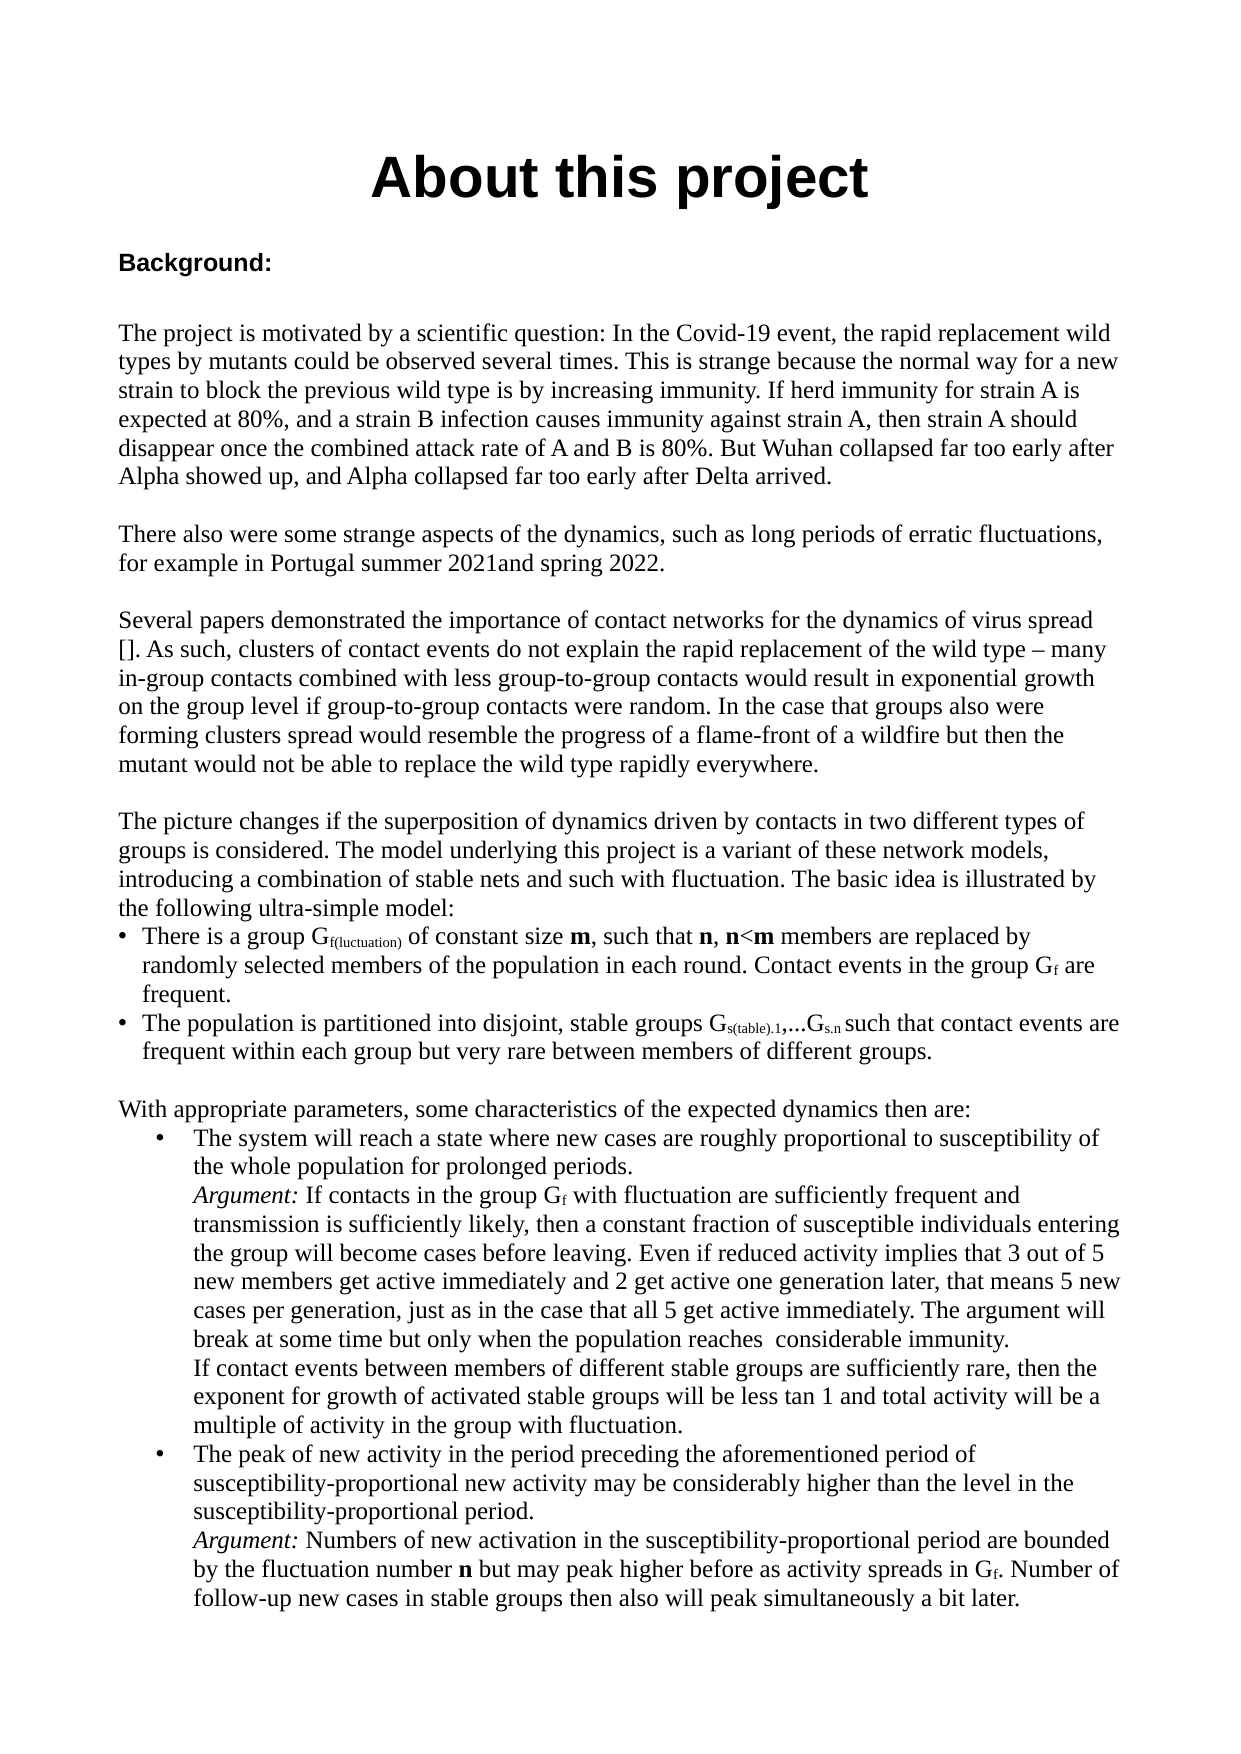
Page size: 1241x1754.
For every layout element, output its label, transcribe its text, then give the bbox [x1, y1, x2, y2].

title About this project [118, 143, 1122, 210]
text There also were some strange aspects of the dynamics, such as long periods of erratic fluctuations, for example in Portugal summer 2021and spring 2022. [118, 519, 1122, 576]
list The population is partitioned into disjoint, stable groups Gs(table).1,...Gs.n such that contact events are frequent within each group but very rare between members of different groups. [118, 1008, 1122, 1065]
text Several papers demonstrated the importance of contact networks for the dynamics of virus spread []. As such, clusters of contact events do not explain the rapid replacement of the wild type – many in-group contacts combined with less group-to-group contacts would result in exponential growth on the group level if group-to-group contacts were random. In the case that groups also were forming clusters spread would resemble the progress of a flame-front of a wildfire but then the mutant would not be able to replace the wild type rapidly everywhere. [118, 605, 1122, 778]
subtitle Background: [118, 248, 1122, 276]
text The project is motivated by a scientific question: In the Covid-19 event, the rapid replacement wild types by mutants could be observed several times. This is strange because the normal way for a new strain to block the previous wild type is by increasing immunity. If herd immunity for strain A is expected at 80%, and a strain B infection causes immunity against strain A, then strain A should disappear once the combined attack rate of A and B is 80%. But Wuhan collapsed far too early after Alpha showed up, and Alpha collapsed far too early after Delta arrived. [118, 318, 1122, 490]
list The peak of new activity in the period preceding the aforementioned period of susceptibility-proportional new activity may be considerably higher than the level in the susceptibility-proportional period. Argument: Numbers of new activation in the susceptibility-proportional period are bounded by the fluctuation number n but may peak higher before as activity spreads in Gf. Number of follow-up new cases in stable groups then also will peak simultaneously a bit later. [156, 1439, 1122, 1611]
text With appropriate parameters, some characteristics of the expected dynamics then are: [118, 1094, 1122, 1123]
list There is a group Gf(luctuation) of constant size m, such that n, n<m members are replaced by randomly selected members of the population in each round. Contact events in the group Gf are frequent. [118, 921, 1122, 1008]
list The system will reach a state where new cases are roughly proportional to susceptibility of the whole population for prolonged periods. Argument: If contacts in the group Gf with fluctuation are sufficiently frequent and transmission is sufficiently likely, then a constant fraction of susceptible individuals entering the group will become cases before leaving. Even if reduced activity implies that 3 out of 5 new members get active immediately and 2 get active one generation later, that means 5 new cases per generation, just as in the case that all 5 get active immediately. The argument will break at some time but only when the population reaches considerable immunity. If contact events between members of different stable groups are sufficiently rare, then the exponent for growth of activated stable groups will be less tan 1 and total activity will be a multiple of activity in the group with fluctuation. [156, 1123, 1122, 1439]
text The picture changes if the superposition of dynamics driven by contacts in two different types of groups is considered. The model underlying this project is a variant of these network models, introducing a combination of stable nets and such with fluctuation. The basic idea is illustrated by the following ultra-simple model: [118, 806, 1122, 921]
